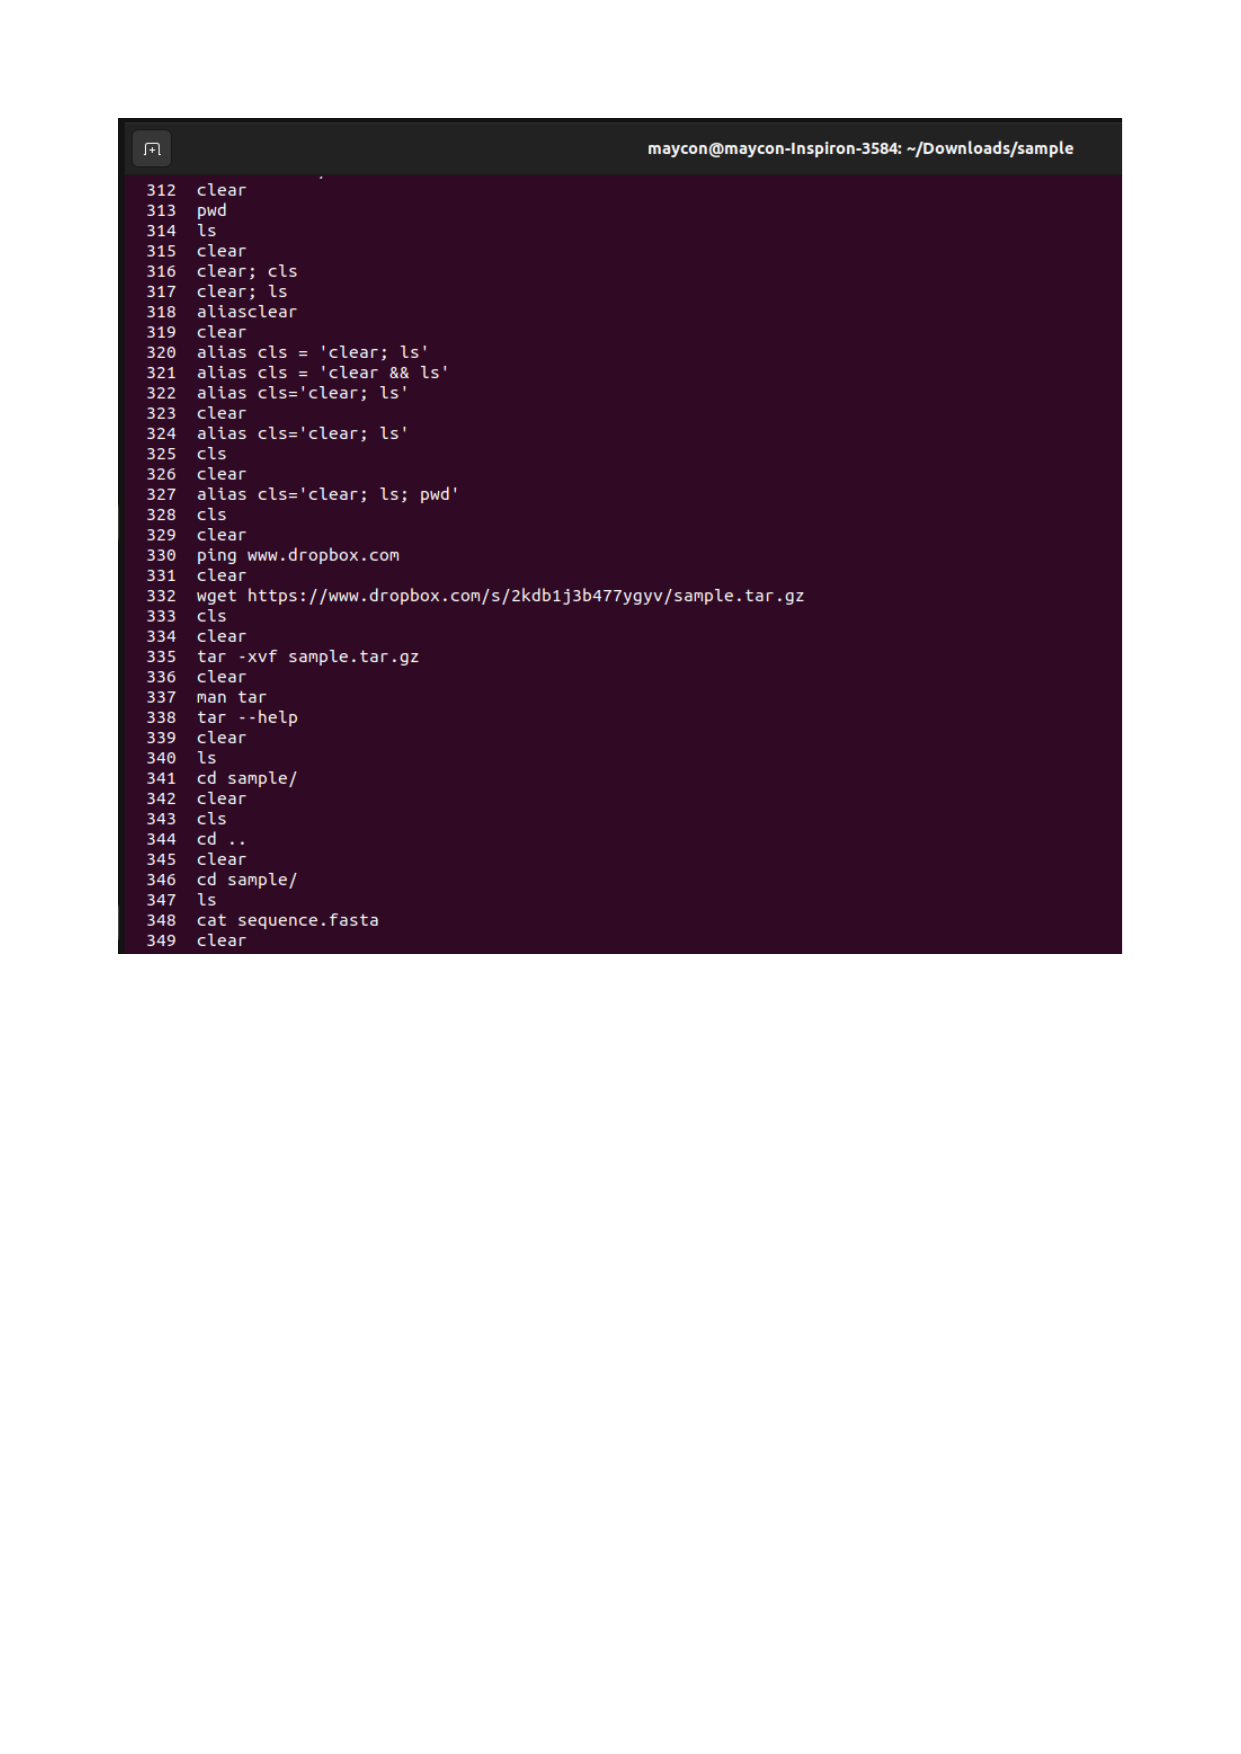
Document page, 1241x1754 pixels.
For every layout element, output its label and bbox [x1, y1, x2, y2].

picture [118, 118, 1123, 954]
